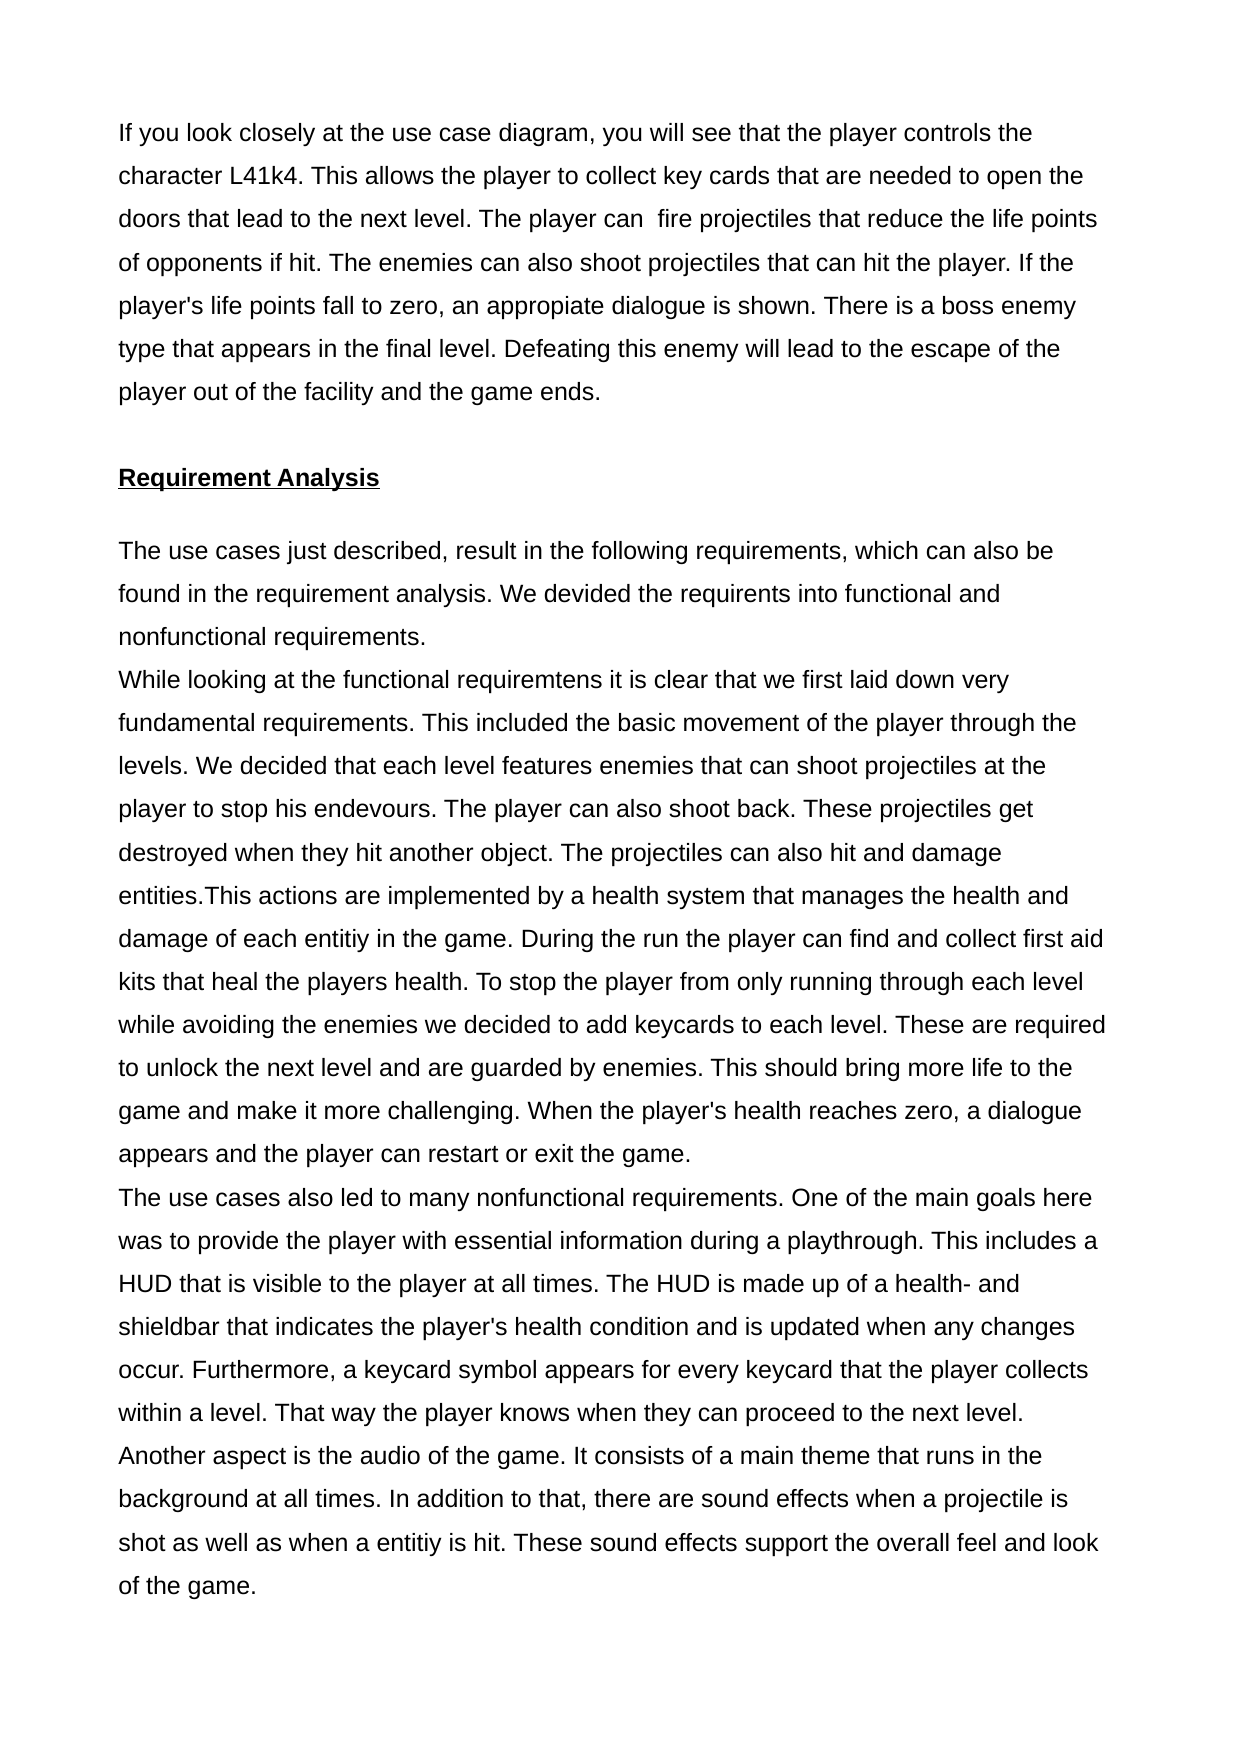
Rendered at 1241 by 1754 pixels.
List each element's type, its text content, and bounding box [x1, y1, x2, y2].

text Another aspect is the audio of the game. It consists of a main theme that runs in the background at all times. In addition to that, there are sound effects when a projectile is shot as well as when a entitiy is hit. These sound effects support the overall feel and look of the game. [118, 1441, 1122, 1599]
text If you look closely at the use case diagram, you will see that the player controls the character L41k4. This allows the player to collect key cards that are needed to open the doors that lead to the next level. The player can fire projectiles that reduce the life points of opponents if hit. The enemies can also shoot projectiles that can hit the player. If the player's life points fall to zero, an appropiate dialogue is shown. There is a boss enemy type that appears in the final level. Defeating this enemy will lead to the escape of the player out of the facility and the game ends. [118, 118, 1122, 406]
text The use cases also led to many nonfunctional requirements. One of the main goals here was to provide the player with essential information during a playthrough. This includes a HUD that is visible to the player at all times. The HUD is made up of a health- and shieldbar that indicates the player's health condition and is updated when any changes occur. Furthermore, a keycard symbol appears for every keycard that the player collects within a level. That way the player knows when they can proceed to the next level. [118, 1183, 1122, 1427]
text While looking at the functional requiremtens it is clear that we first laid down very fundamental requirements. This included the basic movement of the player through the levels. We decided that each level features enemies that can shoot projectiles at the player to stop his endevours. The player can also shoot back. These projectiles get destroyed when they hit another object. The projectiles can also hit and damage entities.This actions are implemented by a health system that manages the health and damage of each entitiy in the game. During the run the player can find and collect first aid kits that heal the players health. To stop the player from only running through each level while avoiding the enemies we decided to add keycards to each level. These are required to unlock the next level and are guarded by enemies. This should bring more life to the game and make it more challenging. When the player's health reaches zero, a dialogue appears and the player can restart or exit the game. [118, 665, 1122, 1168]
text Requirement Analysis [118, 463, 1122, 492]
text The use cases just described, result in the following requirements, which can also be found in the requirement analysis. We devided the requirents into functional and nonfunctional requirements. [118, 536, 1122, 651]
